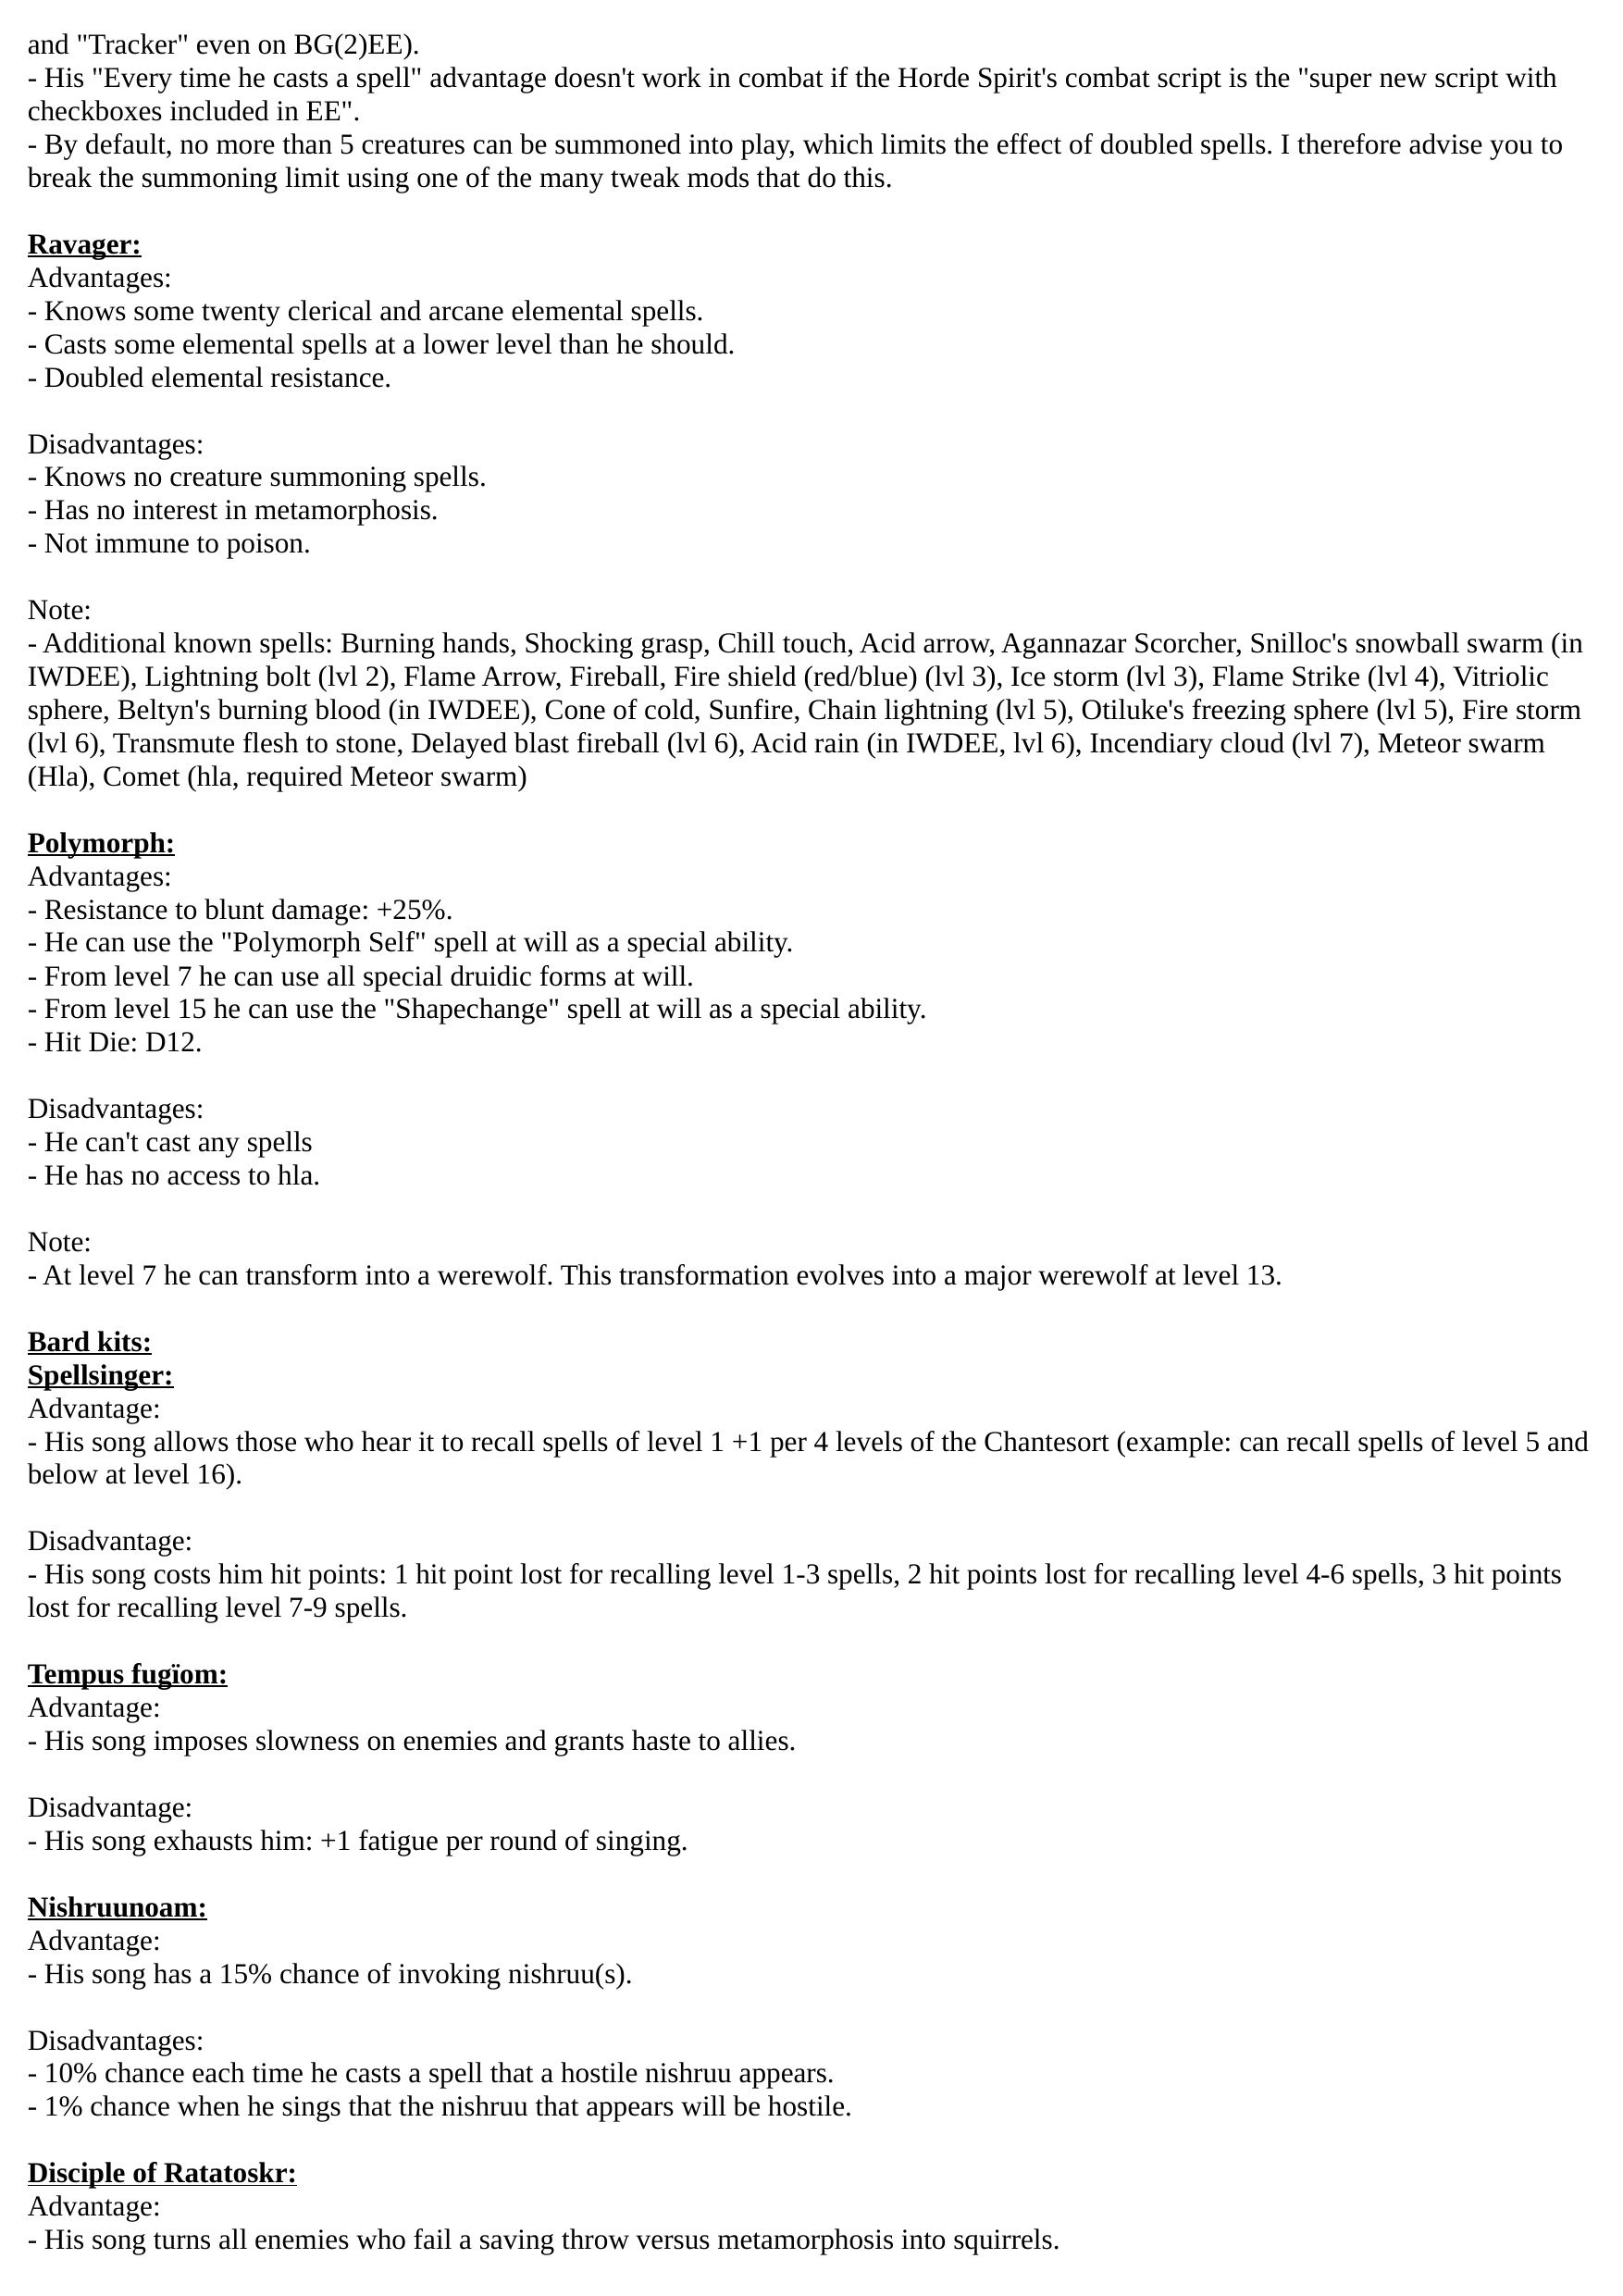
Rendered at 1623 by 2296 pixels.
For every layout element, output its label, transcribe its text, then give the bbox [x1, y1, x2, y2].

text - His song imposes slowness on enemies and grants haste to allies. [27, 1723, 1595, 1756]
text - Has no interest in metamorphosis. [27, 493, 1595, 526]
text Disadvantages: [27, 427, 1595, 460]
text Advantage: [27, 1391, 1595, 1424]
text Tempus fugïom: [27, 1657, 1595, 1690]
text Nishruunoam: [27, 1890, 1595, 1923]
text Disadvantage: [27, 1524, 1595, 1558]
text Disadvantage: [27, 1790, 1595, 1823]
text - His song turns all enemies who fail a saving throw versus metamorphosis into squirrels. [27, 2222, 1595, 2255]
text - Knows no creature summoning spells. [27, 460, 1595, 493]
text Note: - Additional known spells: Burning hands, Shocking grasp, Chill touch, Acid arrow, Agannazar Scorcher, Snilloc's snowball swarm (in IWDEE), Lightning bolt (lvl 2), Flame Arrow, Fireball, Fire shield (red/blue) (lvl 3), Ice storm (lvl 3), Flame Strike (lvl 4), Vitriolic sphere, Beltyn's burning blood (in IWDEE), Cone of cold, Sunfire, Chain lightning (lvl 5), Otiluke's freezing sphere (lvl 5), Fire storm (lvl 6), Transmute flesh to stone, Delayed blast fireball (lvl 6), Acid rain (in IWDEE, lvl 6), Incendiary cloud (lvl 7), Meteor swarm (Hla), Comet (hla, required Meteor swarm) [27, 592, 1595, 792]
text - 1% chance when he sings that the nishruu that appears will be hostile. [27, 2090, 1595, 2122]
text - His song allows those who hear it to recall spells of level 1 +1 per 4 levels of the Chantesort (example: can recall spells of level 5 and below at level 16). [27, 1424, 1595, 1491]
text Spellsinger: [27, 1358, 1595, 1391]
text Polymorph: [27, 825, 1595, 859]
text Advantages: [27, 260, 1595, 293]
text - Knows some twenty clerical and arcane elemental spells. [27, 293, 1595, 327]
text Bard kits: [27, 1324, 1595, 1358]
text Disciple of Ratatoskr: [27, 2155, 1595, 2189]
text Advantage: [27, 2189, 1595, 2222]
text Advantage: [27, 1690, 1595, 1723]
text - His song costs him hit points: 1 hit point lost for recalling level 1-3 spells, 2 hit points lost for recalling level 4-6 spells, 3 hit points lost for recalling level 7-9 spells. [27, 1558, 1595, 1623]
text - Casts some elemental spells at a lower level than he should. [27, 327, 1595, 360]
text - His song has a 15% chance of invoking nishruu(s). [27, 1956, 1595, 1990]
text - Not immune to poison. [27, 526, 1595, 559]
text Note: - At level 7 he can transform into a werewolf. This transformation evolves into a major werewolf at level 13. [27, 1224, 1595, 1291]
text and "Tracker" even on BG(2)EE). [27, 27, 1595, 60]
text - 10% chance each time he casts a spell that a hostile nishruu appears. [27, 2056, 1595, 2090]
text - His song exhausts him: +1 fatigue per round of singing. [27, 1823, 1595, 1856]
text Ravager: [27, 227, 1595, 260]
text Advantage: [27, 1923, 1595, 1956]
text Advantages: - Resistance to blunt damage: +25%. - He can use the "Polymorph Self" spell at will as a special ability. - From level 7 he can use all special druidic forms at will. - From level 15 he can use the "Shapechange" spell at will as a special ability. - Hit Die: D12. Disadvantages: - He can't cast any spells - He has no access to hla. [27, 859, 1595, 1191]
text Disadvantages: [27, 2023, 1595, 2056]
text - His "Every time he casts a spell" advantage doesn't work in combat if the Horde Spirit's combat script is the "super new script with checkboxes included in EE". - By default, no more than 5 creatures can be summoned into play, which limits the effect of doubled spells. I therefore advise you to break the summoning limit using one of the many tweak mods that do this. [27, 60, 1595, 193]
text - Doubled elemental resistance. [27, 360, 1595, 393]
